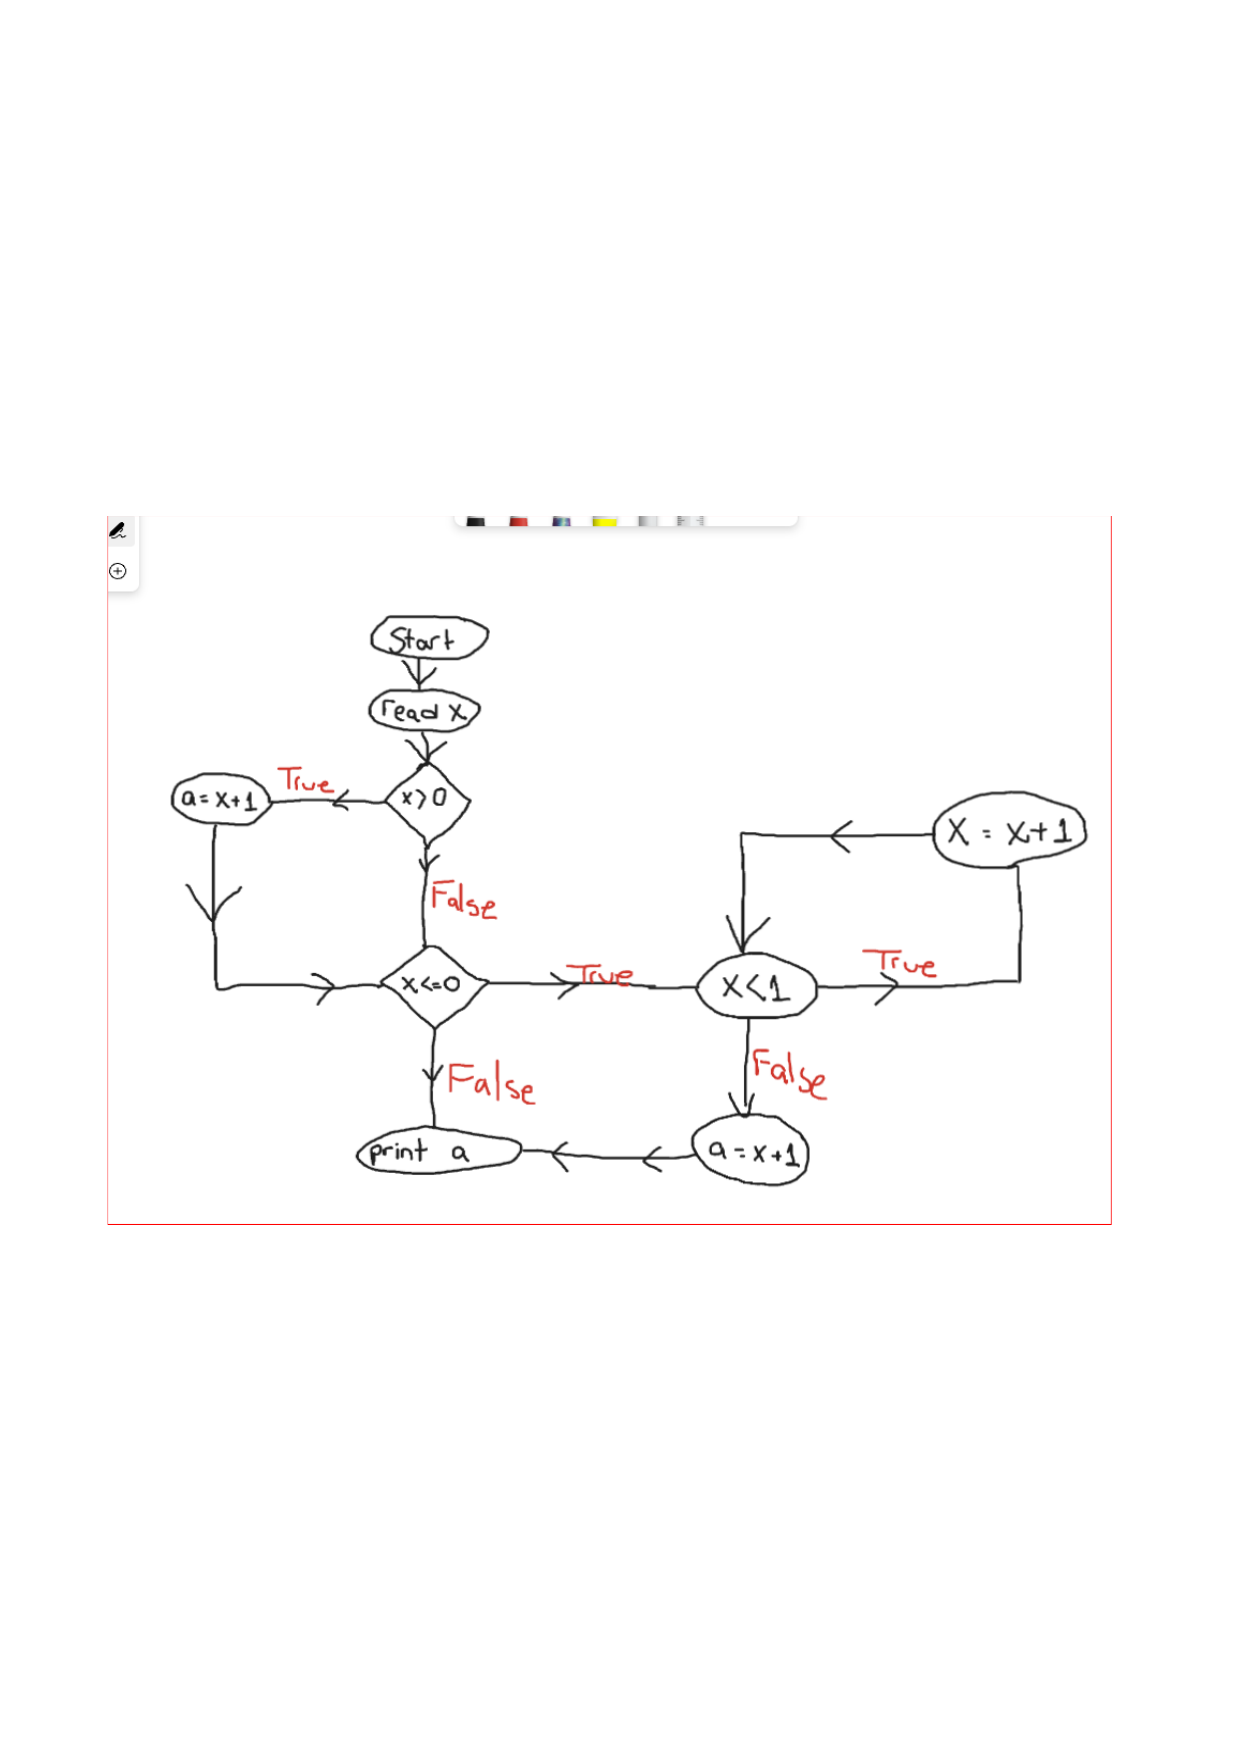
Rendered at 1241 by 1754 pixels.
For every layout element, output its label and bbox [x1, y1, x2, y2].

picture [107, 516, 1112, 1225]
